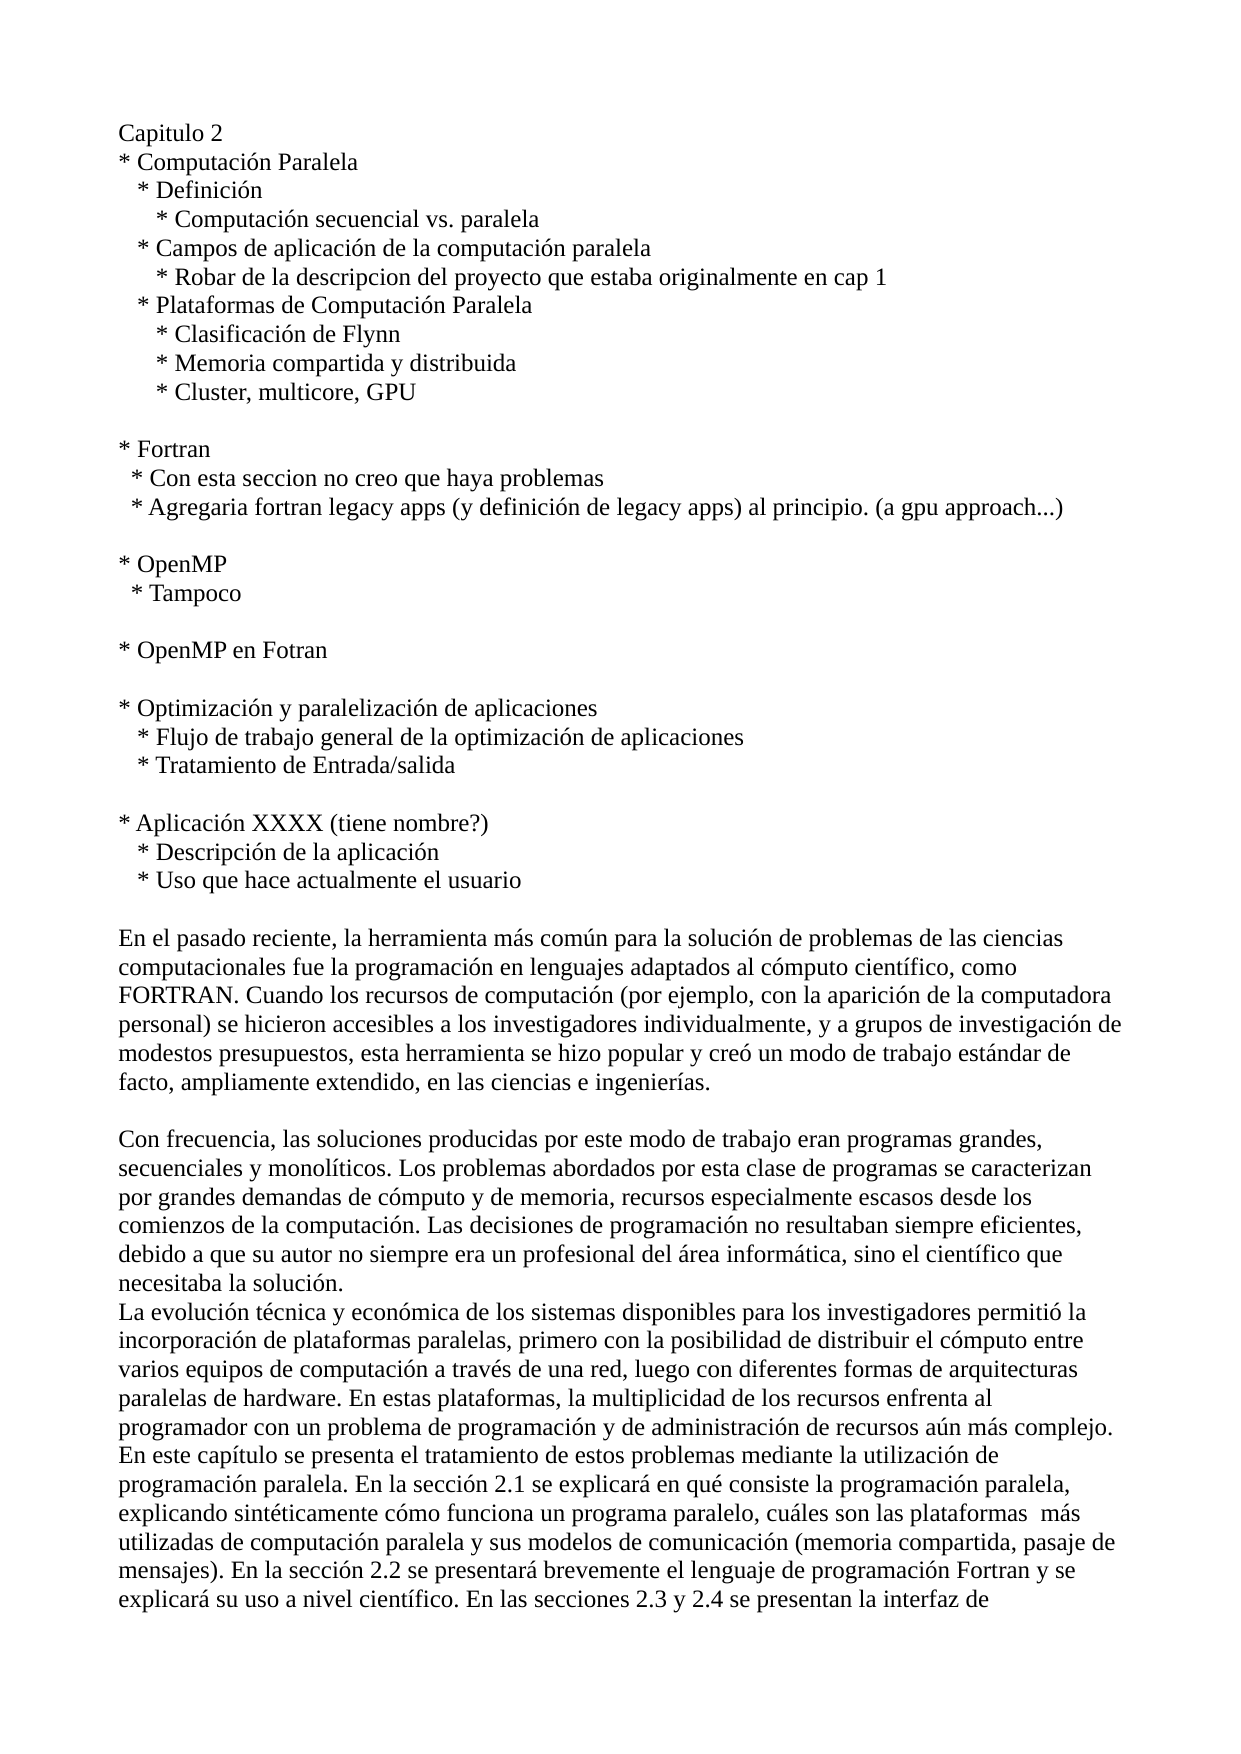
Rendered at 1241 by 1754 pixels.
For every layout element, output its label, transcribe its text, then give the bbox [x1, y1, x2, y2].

text Con frecuencia, las soluciones producidas por este modo de trabajo eran programas grandes, secuenciales y monolíticos. Los problemas abordados por esta clase de programas se caracterizan por grandes demandas de cómputo y de memoria, recursos especialmente escasos desde los comienzos de la computación. Las decisiones de programación no resultaban siempre eficientes, debido a que su autor no siempre era un profesional del área informática, sino el científico que necesitaba la solución. [118, 1124, 1122, 1297]
text * Plataformas de Computación Paralela [118, 291, 1122, 319]
text * Campos de aplicación de la computación paralela [118, 233, 1122, 262]
text * Memoria compartida y distribuida [118, 348, 1122, 377]
text * Computación Paralela [118, 147, 1122, 176]
text * Definición [118, 176, 1122, 204]
text * Fortran [118, 434, 1122, 463]
text * Robar de la descripcion del proyecto que estaba originalmente en cap 1 [118, 262, 1122, 291]
text * OpenMP en Fotran [118, 636, 1122, 664]
text * Tampoco [118, 578, 1122, 607]
text La evolución técnica y económica de los sistemas disponibles para los investigadores permitió la incorporación de plataformas paralelas, primero con la posibilidad de distribuir el cómputo entre varios equipos de computación a través de una red, luego con diferentes formas de arquitecturas paralelas de hardware. En estas plataformas, la multiplicidad de los recursos enfrenta al programador con un problema de programación y de administración de recursos aún más complejo. [118, 1297, 1122, 1441]
text * Descripción de la aplicación [118, 837, 1122, 866]
text * Computación secuencial vs. paralela [118, 204, 1122, 233]
text * Optimización y paralelización de aplicaciones [118, 693, 1122, 722]
text * Aplicación XXXX (tiene nombre?) [118, 808, 1122, 837]
text * Con esta seccion no creo que haya problemas [118, 463, 1122, 492]
text En el pasado reciente, la herramienta más común para la solución de problemas de las ciencias computacionales fue la programación en lenguajes adaptados al cómputo científico, como FORTRAN. Cuando los recursos de computación (por ejemplo, con la aparición de la computadora personal) se hicieron accesibles a los investigadores individualmente, y a grupos de investigación de modestos presupuestos, esta herramienta se hizo popular y creó un modo de trabajo estándar de facto, ampliamente extendido, en las ciencias e ingenierías. [118, 923, 1122, 1096]
text * Agregaria fortran legacy apps (y definición de legacy apps) al principio. (a gpu approach...) [118, 492, 1122, 521]
text * Clasificación de Flynn [118, 319, 1122, 348]
text Capitulo 2 [118, 118, 1122, 147]
text * Uso que hace actualmente el usuario [118, 866, 1122, 894]
text * Flujo de trabajo general de la optimización de aplicaciones [118, 722, 1122, 751]
text En este capítulo se presenta el tratamiento de estos problemas mediante la utilización de programación paralela. En la sección 2.1 se explicará en qué consiste la programación paralela, explicando sintéticamente cómo funciona un programa paralelo, cuáles son las plataformas más utilizadas de computación paralela y sus modelos de comunicación (memoria compartida, pasaje de mensajes). En la sección 2.2 se presentará brevemente el lenguaje de programación Fortran y se explicará su uso a nivel científico. En las secciones 2.3 y 2.4 se presentan la interfaz de [118, 1441, 1122, 1613]
text * OpenMP [118, 549, 1122, 578]
text * Tratamiento de Entrada/salida [118, 751, 1122, 779]
text * Cluster, multicore, GPU [118, 377, 1122, 406]
